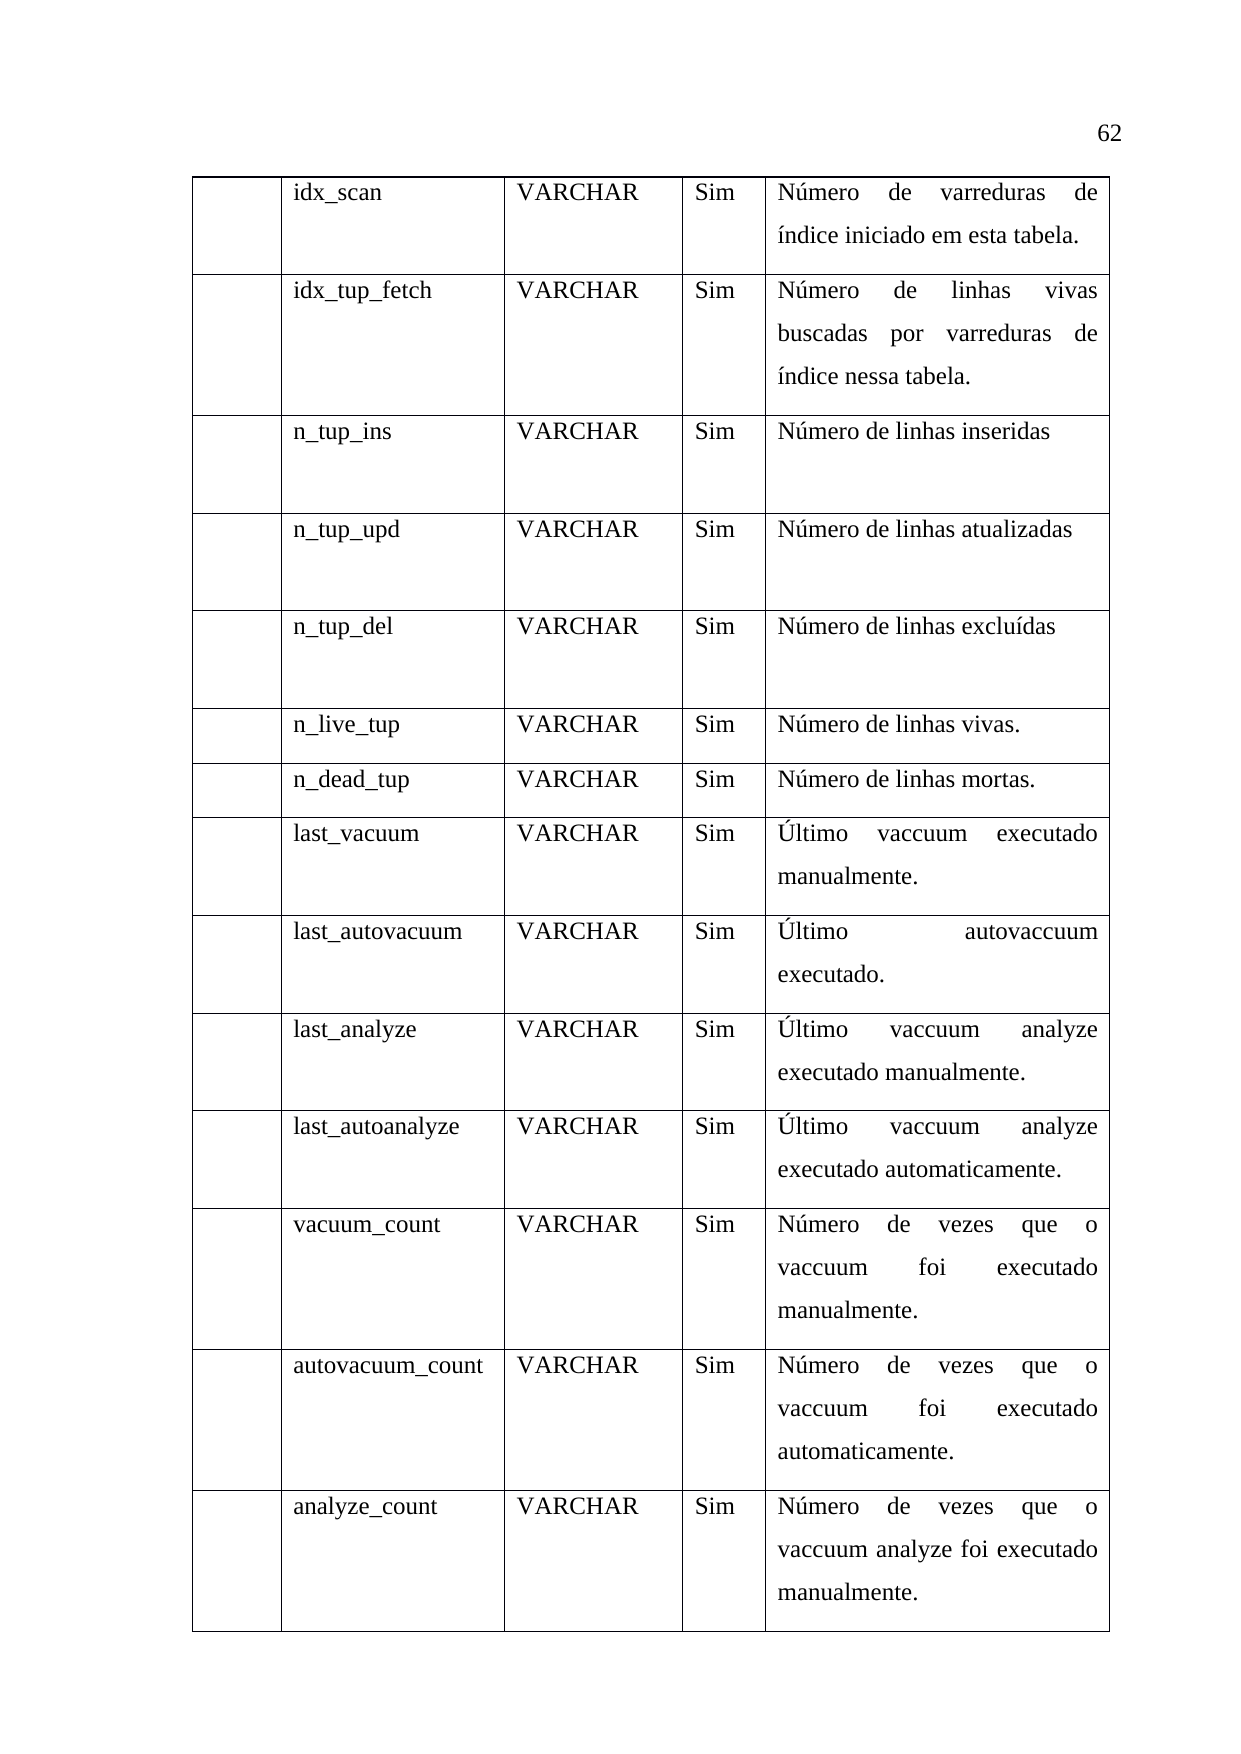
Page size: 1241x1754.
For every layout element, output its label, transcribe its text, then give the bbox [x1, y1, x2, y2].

table_cell Sim [683, 514, 765, 610]
table_cell last_analyze [282, 1014, 504, 1110]
table_cell Número de vezes que o vaccuum foi executado automaticamente. [766, 1350, 1109, 1490]
table_cell VARCHAR [505, 1209, 682, 1349]
table_cell Sim [683, 1209, 765, 1349]
table_cell Último vaccuum analyze executado automaticamente. [766, 1111, 1109, 1208]
table_cell Número de linhas excluídas [766, 611, 1109, 708]
table_cell Número de linhas vivas. [766, 709, 1109, 763]
table_cell Número de linhas vivas buscadas por varreduras de índice nessa tabela. [766, 275, 1109, 415]
table_cell [193, 1491, 281, 1631]
table_cell last_autoanalyze [282, 1111, 504, 1208]
table_cell idx_tup_fetch [282, 275, 504, 415]
table_cell [193, 1014, 281, 1110]
table_cell VARCHAR [505, 1350, 682, 1490]
table_cell [193, 178, 281, 274]
table_cell n_dead_tup [282, 764, 504, 817]
table_cell Número de linhas inseridas [766, 416, 1109, 513]
table_cell Número de linhas atualizadas [766, 514, 1109, 610]
table_cell VARCHAR [505, 514, 682, 610]
table_cell last_vacuum [282, 818, 504, 915]
table_cell [193, 709, 281, 763]
table_cell Último autovaccuum executado. [766, 916, 1109, 1013]
table_cell [193, 818, 281, 915]
table_cell Número de vezes que o vaccuum analyze foi executado manualmente. [766, 1491, 1109, 1631]
table_cell [193, 764, 281, 817]
table_cell Sim [683, 178, 765, 274]
table_cell VARCHAR [505, 1014, 682, 1110]
table_cell [193, 275, 281, 415]
table_cell Número de linhas mortas. [766, 764, 1109, 817]
table_cell VARCHAR [505, 416, 682, 513]
table_cell VARCHAR [505, 916, 682, 1013]
table_cell [193, 611, 281, 708]
table_cell VARCHAR [505, 764, 682, 817]
table_cell Número de varreduras de índice iniciado em esta tabela. [766, 178, 1109, 274]
table_cell VARCHAR [505, 275, 682, 415]
table_cell VARCHAR [505, 611, 682, 708]
table_cell Sim [683, 709, 765, 763]
table_cell [193, 1111, 281, 1208]
table_cell n_tup_upd [282, 514, 504, 610]
table_cell VARCHAR [505, 818, 682, 915]
table_cell last_autovacuum [282, 916, 504, 1013]
table_cell Sim [683, 916, 765, 1013]
table_cell Sim [683, 818, 765, 915]
table_cell idx_scan [282, 178, 504, 274]
table_cell [193, 916, 281, 1013]
table_cell Último vaccuum executado manualmente. [766, 818, 1109, 915]
table_cell VARCHAR [505, 178, 682, 274]
table_cell Sim [683, 611, 765, 708]
table_cell Sim [683, 416, 765, 513]
table_cell Número de vezes que o vaccuum foi executado manualmente. [766, 1209, 1109, 1349]
table_cell vacuum_count [282, 1209, 504, 1349]
table_cell Sim [683, 764, 765, 817]
table_cell [193, 514, 281, 610]
table_cell autovacuum_count [282, 1350, 504, 1490]
table_cell n_tup_del [282, 611, 504, 708]
table_cell Sim [683, 1491, 765, 1631]
table_cell Último vaccuum analyze executado manualmente. [766, 1014, 1109, 1110]
table_cell Sim [683, 1014, 765, 1110]
table_cell VARCHAR [505, 1491, 682, 1631]
table_cell Sim [683, 1111, 765, 1208]
table_cell [193, 416, 281, 513]
table_cell analyze_count [282, 1491, 504, 1631]
table_cell n_tup_ins [282, 416, 504, 513]
table_cell [193, 1350, 281, 1490]
table_cell Sim [683, 275, 765, 415]
table_cell [193, 1209, 281, 1349]
table_cell Sim [683, 1350, 765, 1490]
table_cell VARCHAR [505, 709, 682, 763]
table_cell VARCHAR [505, 1111, 682, 1208]
table_cell n_live_tup [282, 709, 504, 763]
